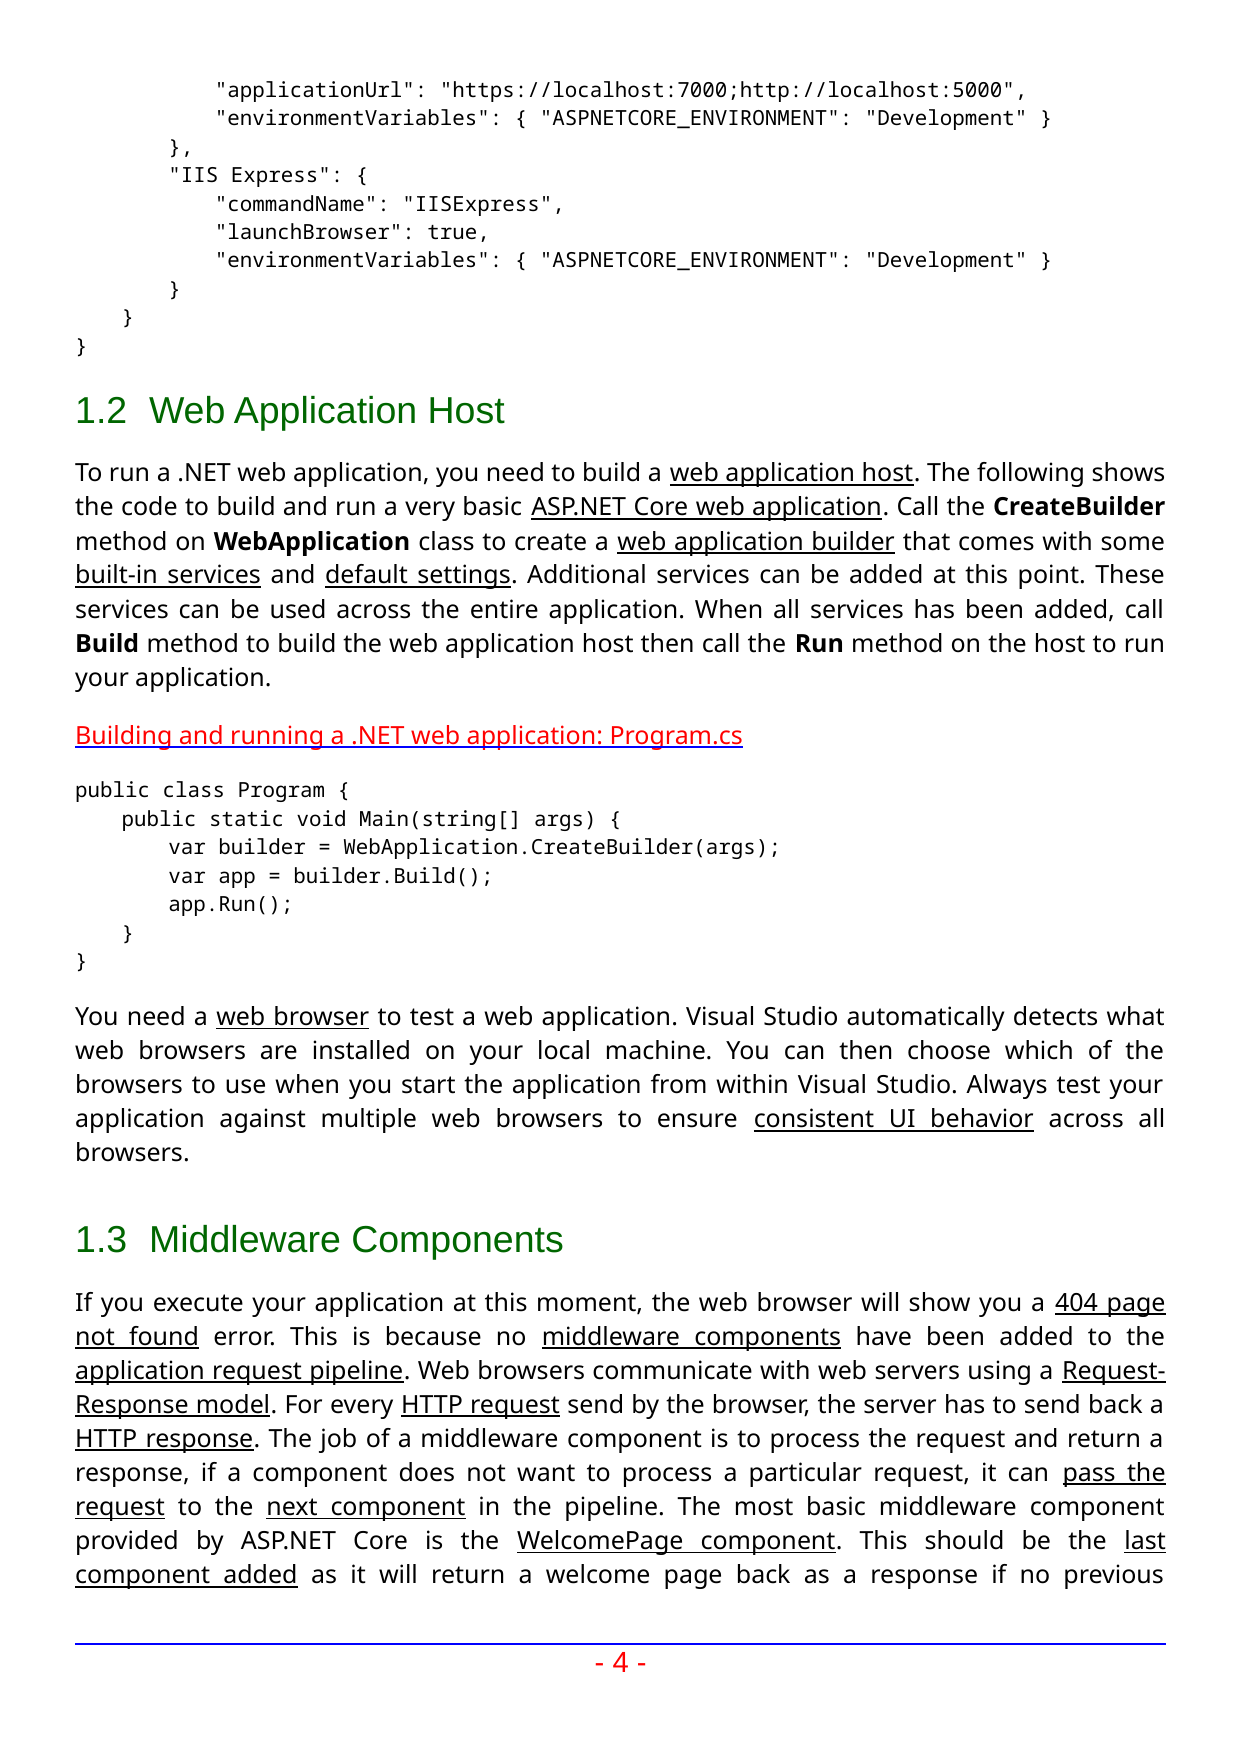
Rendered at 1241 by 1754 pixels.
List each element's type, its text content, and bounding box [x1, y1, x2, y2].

text "applicationUrl": "https://localhost:7000;http://localhost:5000", [75, 75, 1166, 103]
text "environmentVariables": { "ASPNETCORE_ENVIRONMENT": "Development" } [75, 103, 1166, 132]
text To run a .NET web application, you need to build a web application host. The following shows the code to build and run a very basic ASP.NET Core web application. Call the CreateBuilder method on WebApplication class to create a web application builder that comes with some built-in services and default settings. Additional services can be added at this point. These services can be used across the entire application. When all services has been added, call Build method to build the web application host then call the Run method on the host to run your application. [75, 455, 1166, 693]
text "launchBrowser": true, [75, 217, 1166, 246]
text } [75, 302, 1166, 331]
text } [75, 946, 1166, 975]
text var builder = WebApplication.CreateBuilder(args); [75, 832, 1166, 861]
text 1.3 Middleware Components [75, 1217, 1166, 1260]
text }, [75, 132, 1166, 160]
text "environmentVariables": { "ASPNETCORE_ENVIRONMENT": "Development" } [75, 246, 1166, 274]
text 1.2 Web Application Host [75, 388, 1166, 431]
text If you execute your application at this moment, the web browser will show you a 404 page not found error. This is because no middleware components have been added to the application request pipeline. Web browsers communicate with web servers using a Request-Response model. For every HTTP request send by the browser, the server has to send back a HTTP response. The job of a middleware component is to process the request and return a response, if a component does not want to process a particular request, it can pass the request to the next component in the pipeline. The most basic middleware component provided by ASP.NET Core is the WelcomePage component. This should be the last component added as it will return a welcome page back as a response if no previous [75, 1284, 1166, 1591]
text You need a web browser to test a web application. Visual Studio automatically detects what web browsers are installed on your local machine. You can then choose which of the browsers to use when you start the application from within Visual Studio. Always test your application against multiple web browsers to ensure consistent UI behavior across all browsers. [75, 999, 1166, 1169]
text var app = builder.Build(); [75, 861, 1166, 889]
text "IIS Express": { [75, 160, 1166, 189]
text } [75, 331, 1166, 359]
text "commandName": "IISExpress", [75, 189, 1166, 217]
text public static void Main(string[] args) { [75, 804, 1166, 832]
text app.Run(); [75, 889, 1166, 918]
text } [75, 274, 1166, 302]
text public class Program { [75, 776, 1166, 804]
text } [75, 918, 1166, 946]
text Building and running a .NET web application: Program.cs [75, 717, 1166, 752]
